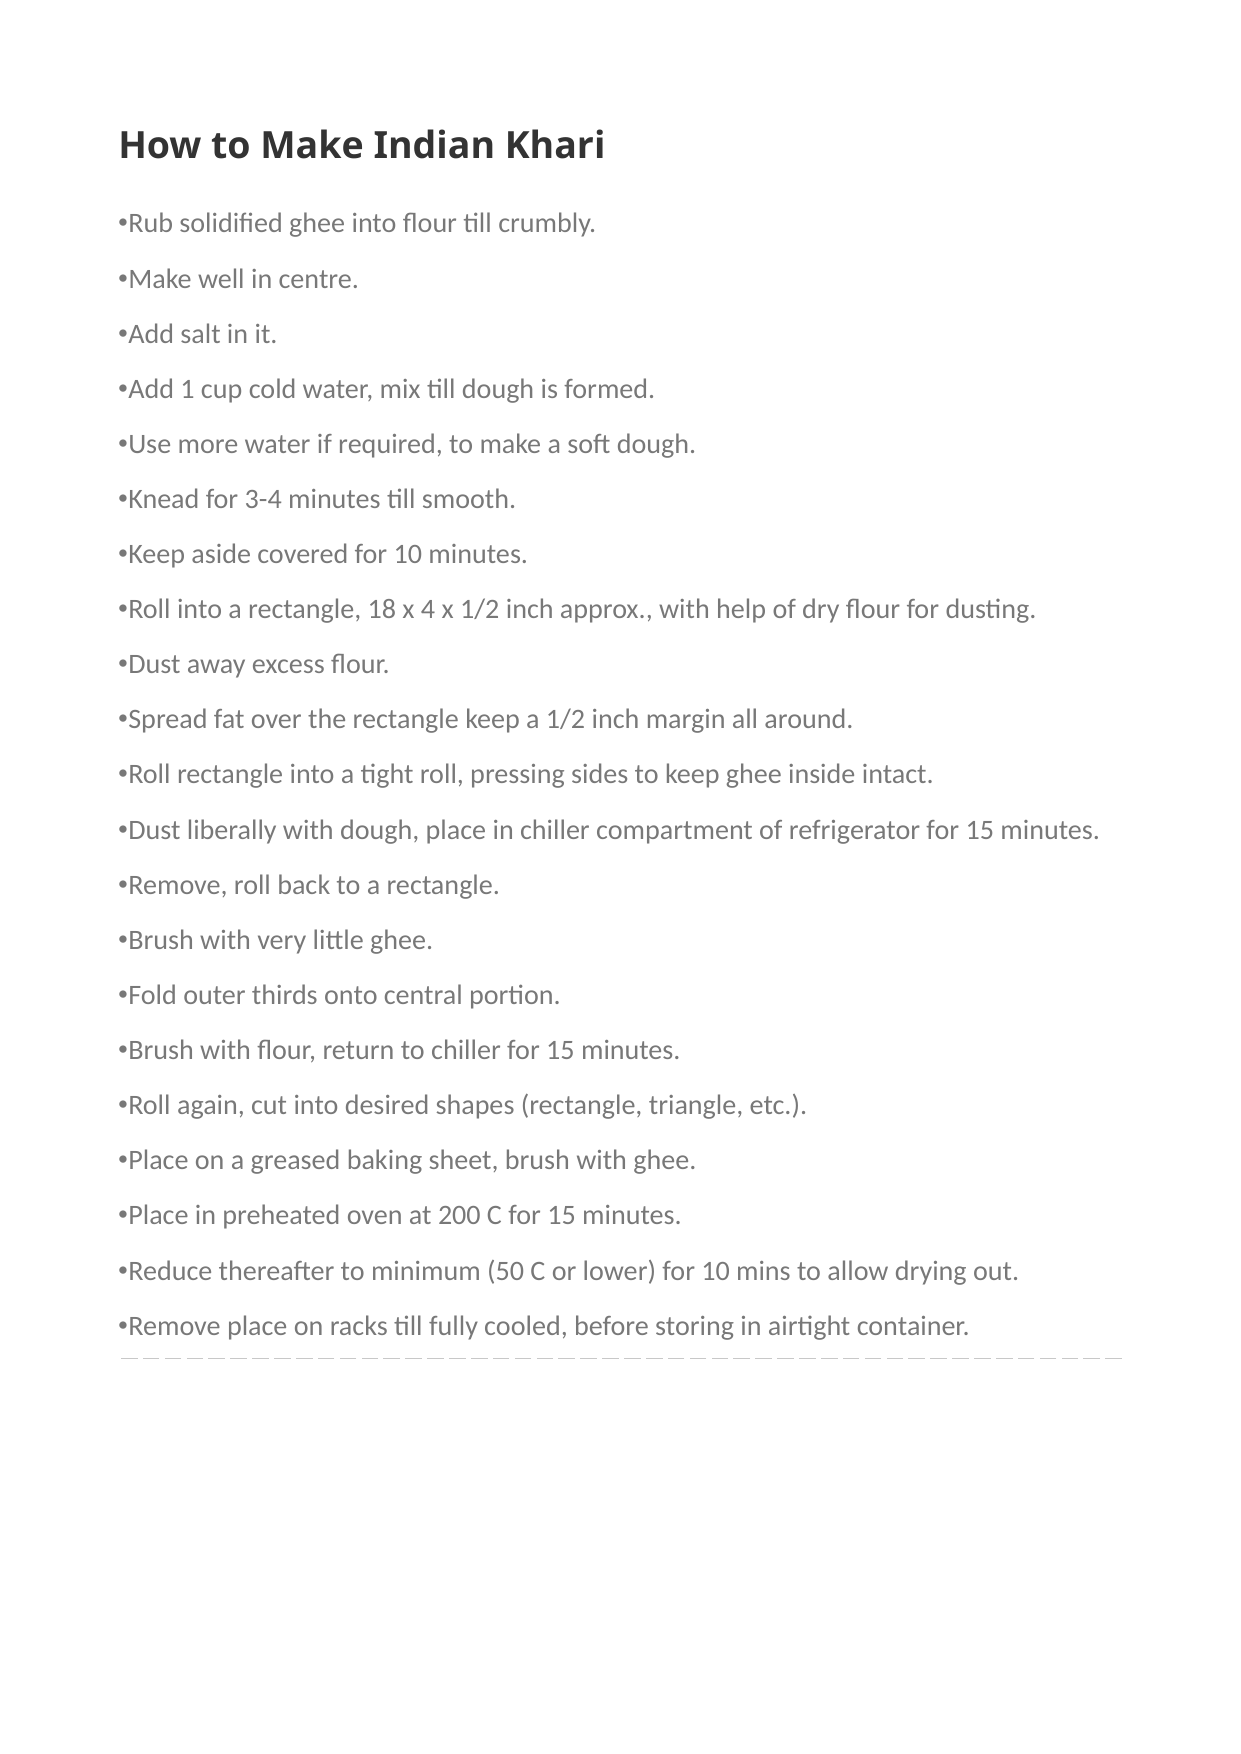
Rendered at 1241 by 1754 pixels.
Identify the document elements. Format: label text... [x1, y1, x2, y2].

list Place on a greased baking sheet, brush with ghee. [118, 1142, 1122, 1177]
list Brush with flour, return to chiller for 15 minutes. [118, 1032, 1122, 1066]
list Dust away excess flour. [118, 646, 1122, 681]
list Brush with very little ghee. [118, 922, 1122, 956]
list Remove, roll back to a rectangle. [118, 867, 1122, 901]
list Knead for 3-4 minutes till smooth. [118, 481, 1122, 515]
list Reduce thereafter to minimum (50 C or lower) for 10 mins to allow drying out. [118, 1252, 1122, 1287]
list Roll again, cut into desired shapes (rectangle, triangle, etc.). [118, 1087, 1122, 1122]
list Dust liberally with dough, place in chiller compartment of refrigerator for 15 minutes. [118, 812, 1122, 846]
list Roll into a rectangle, 18 x 4 x 1/2 inch approx., with help of dry flour for dusting. [118, 591, 1122, 626]
list Make well in centre. [118, 261, 1122, 295]
list Fold outer thirds onto central portion. [118, 977, 1122, 1011]
list Rub solidified ghee into flour till crumbly. [118, 206, 1122, 240]
list Roll rectangle into a tight roll, pressing sides to keep ghee inside intact. [118, 757, 1122, 791]
list Keep aside covered for 10 minutes. [118, 536, 1122, 571]
subtitle How to Make Indian Khari [118, 118, 1122, 169]
list Add salt in it. [118, 316, 1122, 350]
list Place in preheated oven at 200 C for 15 minutes. [118, 1197, 1122, 1232]
list Spread fat over the rectangle keep a 1/2 inch margin all around. [118, 701, 1122, 736]
list Add 1 cup cold water, mix till dough is formed. [118, 371, 1122, 405]
list Remove place on racks till fully cooled, before storing in airtight container. [118, 1308, 1122, 1358]
list Use more water if required, to make a soft dough. [118, 426, 1122, 460]
